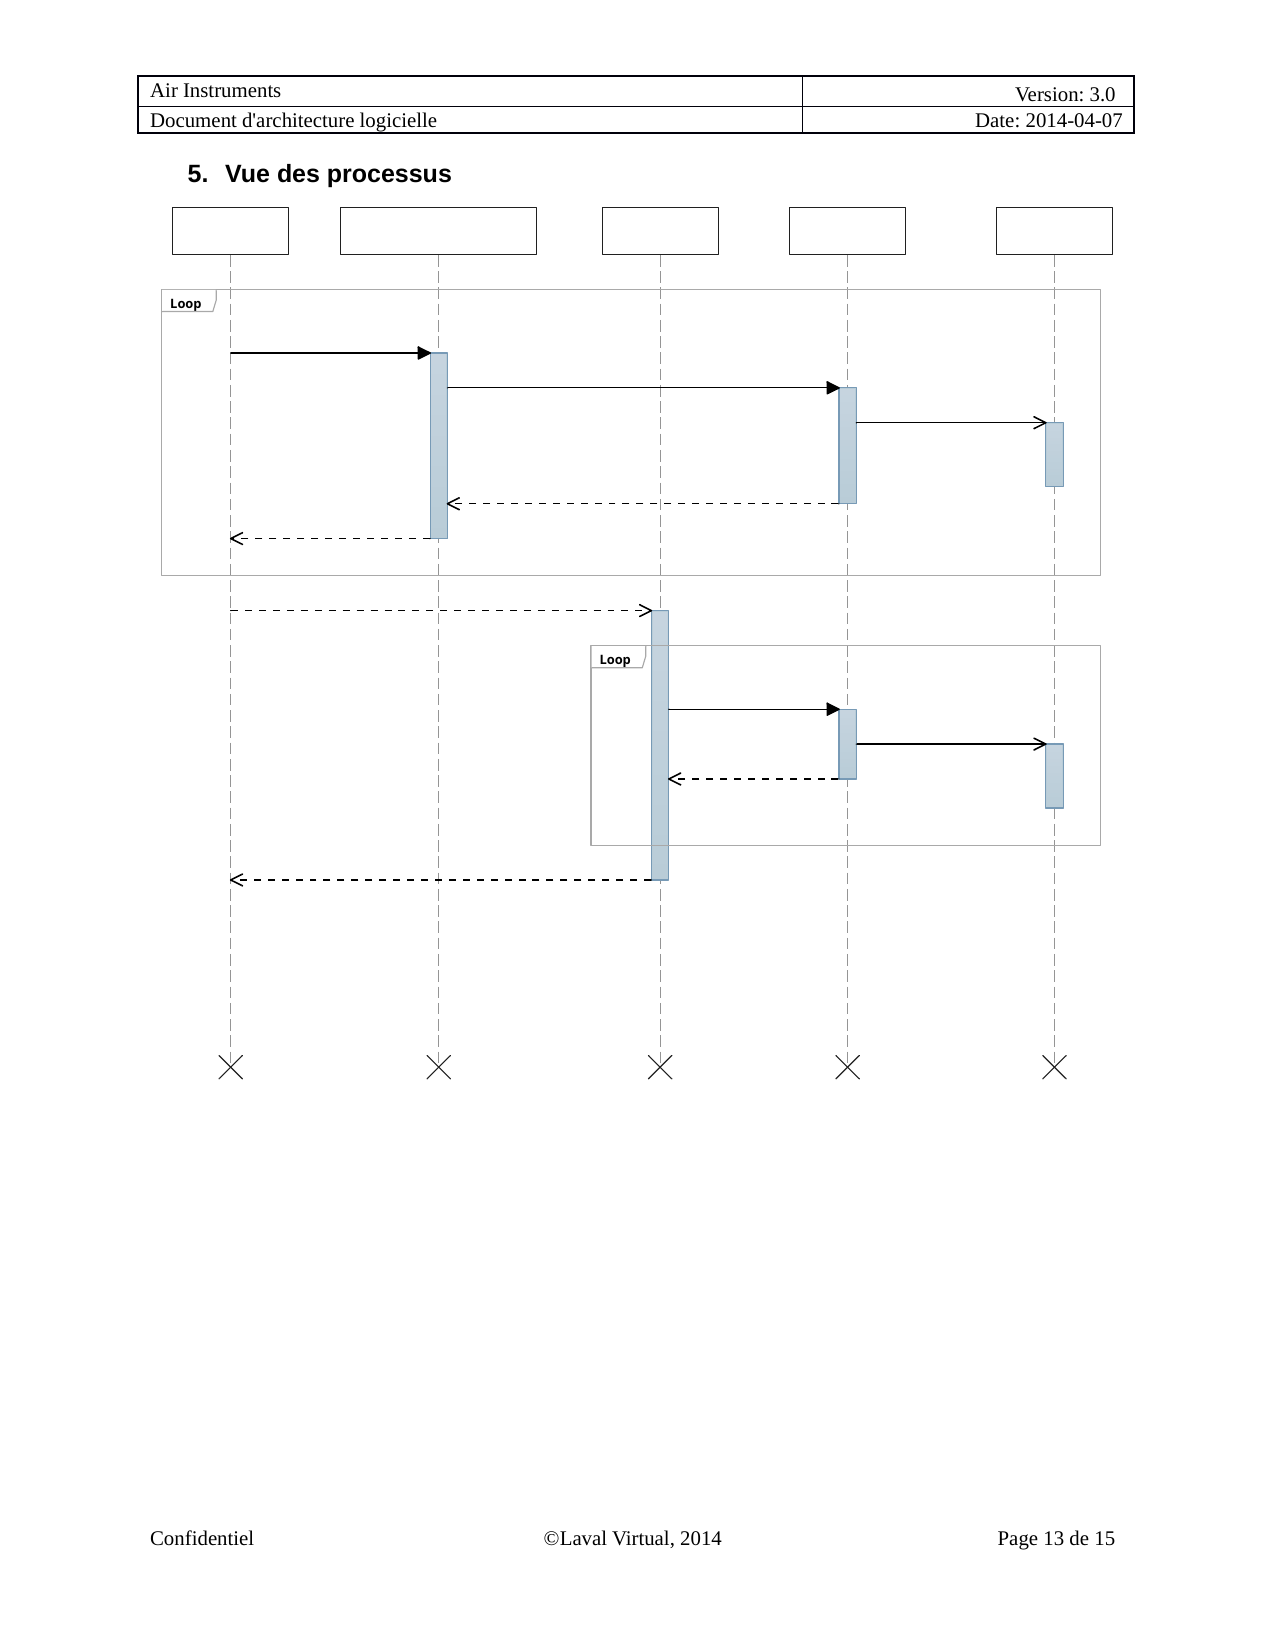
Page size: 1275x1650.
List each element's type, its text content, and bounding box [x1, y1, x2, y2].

subtitle Vue des processus [187, 159, 1125, 188]
